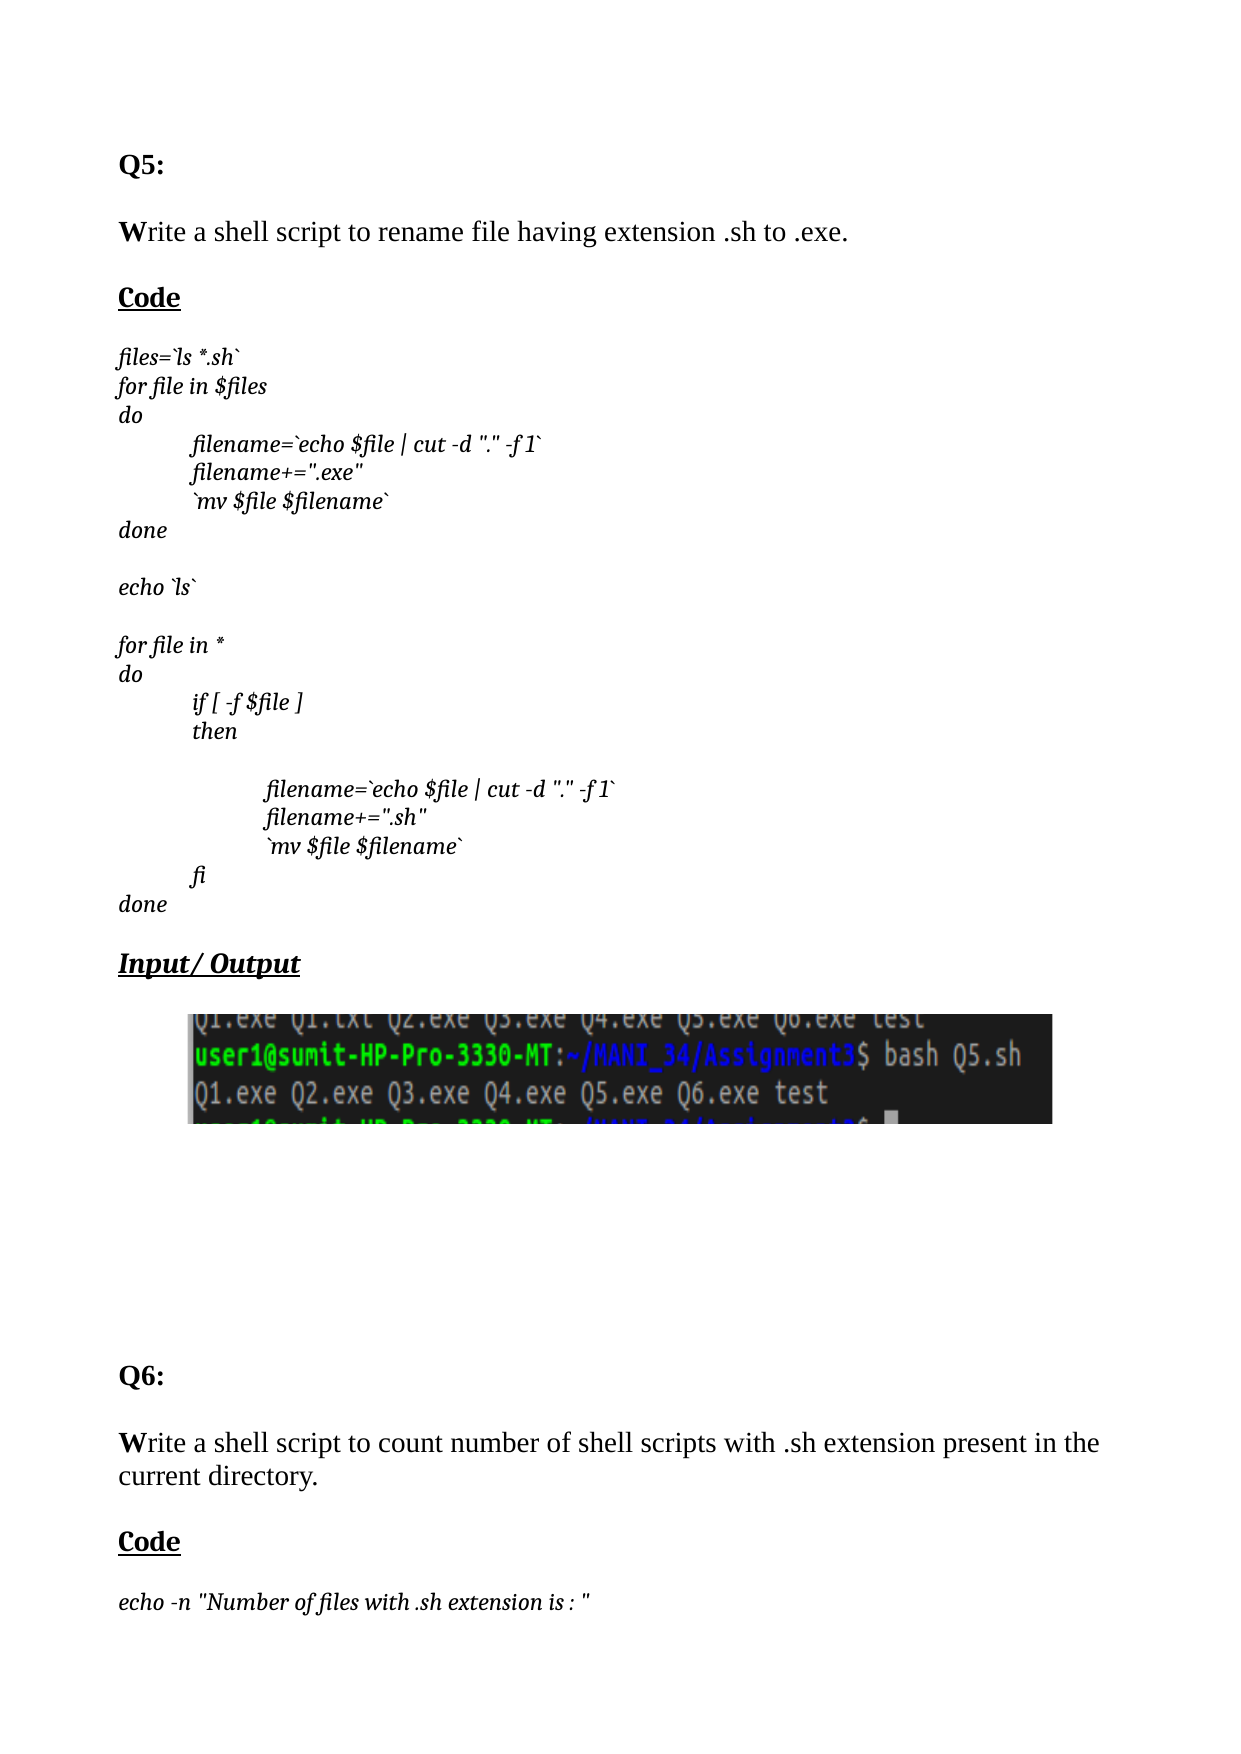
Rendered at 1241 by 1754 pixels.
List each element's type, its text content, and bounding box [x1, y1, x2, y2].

text do [118, 659, 1122, 688]
text do [118, 401, 1122, 429]
text Code [118, 1526, 1122, 1559]
text filename=`echo $file | cut -d "." -f 1` [118, 429, 1122, 458]
text done [118, 516, 1122, 544]
text Write a shell script to rename file having extension .sh to .exe. [118, 214, 1122, 247]
text filename+=".sh" [118, 803, 1122, 832]
text Q6: [118, 1358, 1122, 1391]
text for file in $files [118, 372, 1122, 401]
text done [118, 889, 1122, 918]
text for file in * [118, 631, 1122, 659]
text echo -n "Number of files with .sh extension is : " [118, 1588, 1122, 1617]
text filename=`echo $file | cut -d "." -f 1` [118, 774, 1122, 803]
text then [118, 717, 1122, 746]
picture [187, 1070, 1053, 1124]
text Q5: [118, 147, 1122, 180]
text fi [118, 861, 1122, 889]
text Code [118, 281, 1122, 314]
text Input/ Output [118, 947, 1122, 981]
text files=`ls *.sh` [118, 343, 1122, 372]
text echo `ls` [118, 573, 1122, 602]
text Write a shell script to count number of shell scripts with .sh extension present in the current directory. [118, 1425, 1122, 1492]
text `mv $file $filename` [118, 487, 1122, 516]
text `mv $file $filename` [118, 832, 1122, 861]
text if [ -f $file ] [118, 688, 1122, 717]
text filename+=".exe" [118, 458, 1122, 487]
